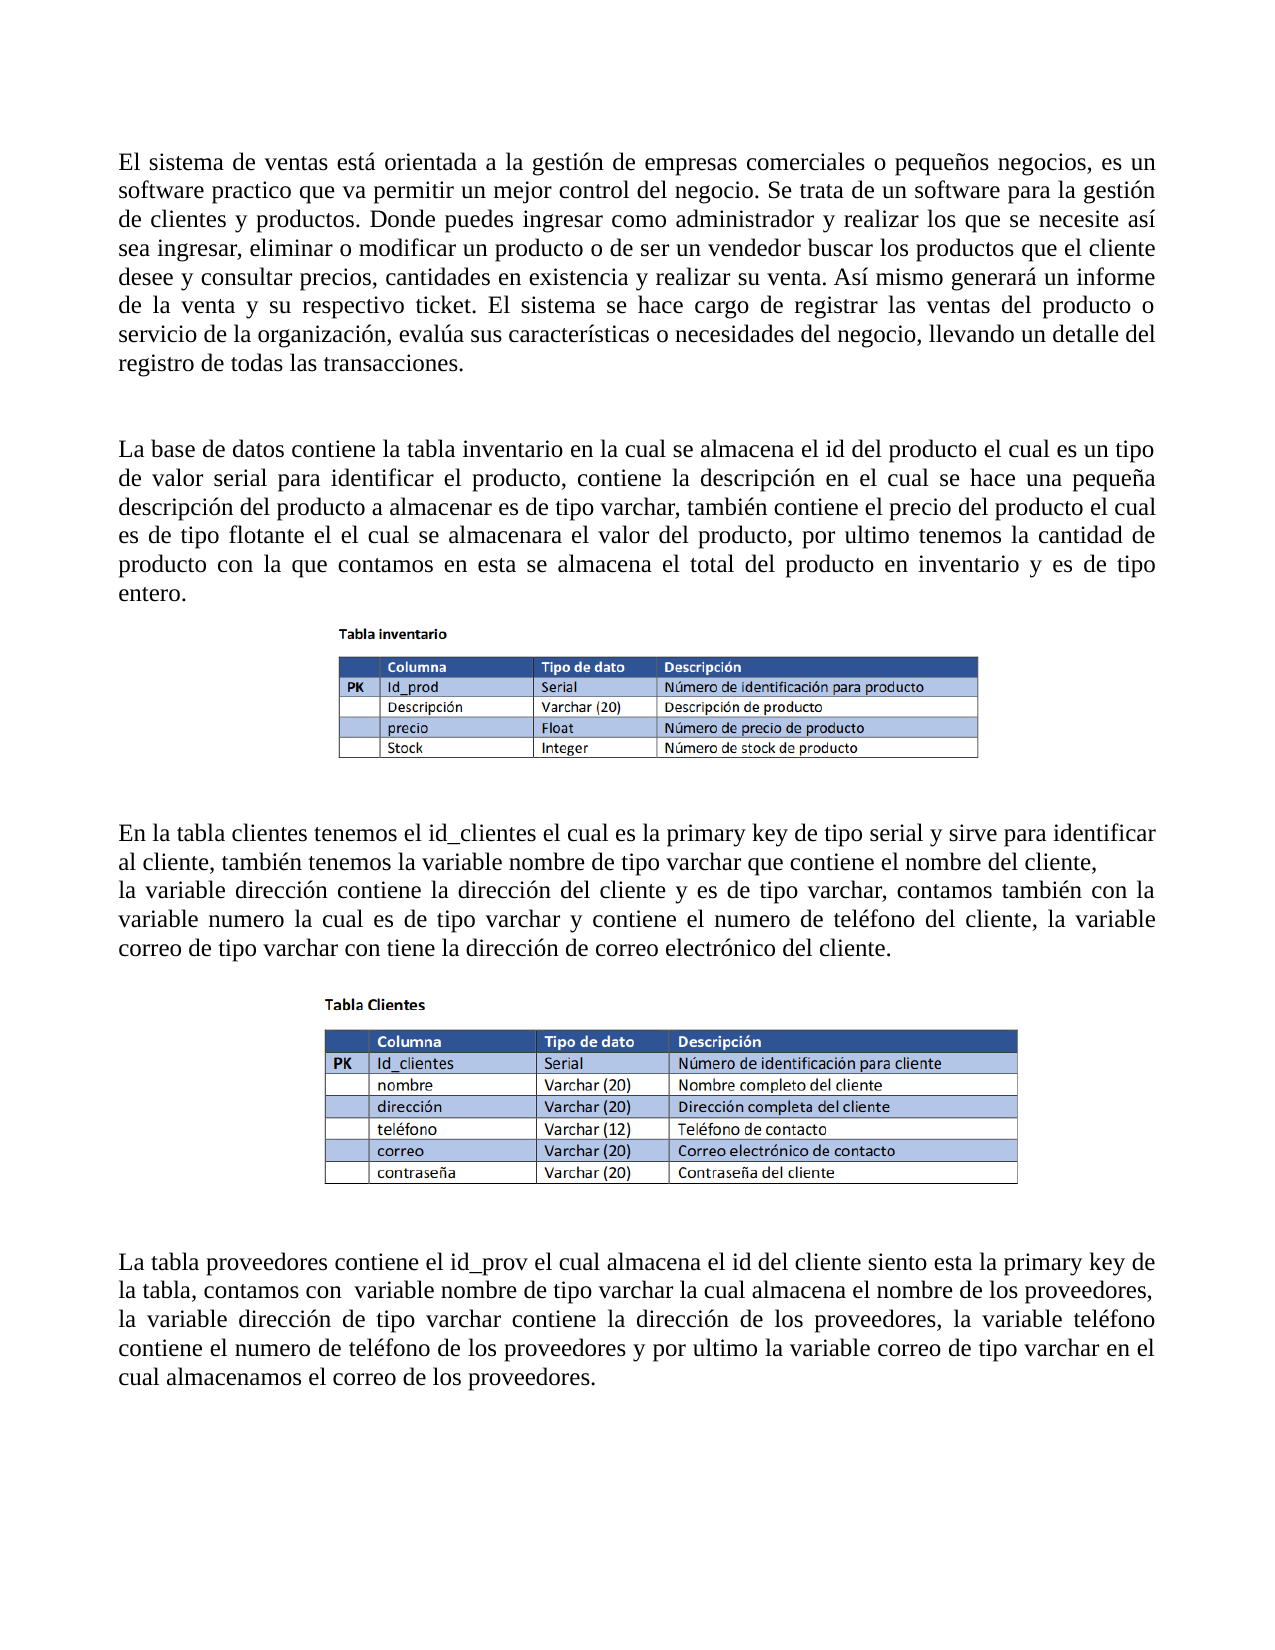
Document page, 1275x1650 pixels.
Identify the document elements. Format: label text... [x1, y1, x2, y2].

text La base de datos contiene la tabla inventario en la cual se almacena el id del producto el cual es un tipo de valor serial para identificar el producto, contiene la descripción en el cual se hace una pequeña descripción del producto a almacenar es de tipo varchar, también contiene el precio del producto el cual es de tipo flotante el el cual se almacenara el valor del producto, por ultimo tenemos la cantidad de producto con la que contamos en esta se almacena el total del producto en inventario y es de tipo entero. [118, 434, 1157, 607]
picture [414, 616, 953, 764]
text En la tabla clientes tenemos el id_clientes el cual es la primary key de tipo serial y sirve para identificar al cliente, también tenemos la variable nombre de tipo varchar que contiene el nombre del cliente, [118, 818, 1157, 875]
text la variable dirección de tipo varchar contiene la dirección de los proveedores, la variable teléfono contiene el numero de teléfono de los proveedores y por ultimo la variable correo de tipo varchar en el cual almacenamos el correo de los proveedores. [118, 1304, 1157, 1391]
text la variable dirección contiene la dirección del cliente y es de tipo varchar, contamos también con la variable numero la cual es de tipo varchar y contiene el numero de teléfono del cliente, la variable correo de tipo varchar con tiene la dirección de correo electrónico del cliente. [118, 875, 1157, 962]
picture [418, 983, 969, 1190]
text La tabla proveedores contiene el id_prov el cual almacena el id del cliente siento esta la primary key de la tabla, contamos con variable nombre de tipo varchar la cual almacena el nombre de los proveedores, [118, 1247, 1157, 1304]
text El sistema de ventas está orientada a la gestión de empresas comerciales o pequeños negocios, es un software practico que va permitir un mejor control del negocio. Se trata de un software para la gestión de clientes y productos. Donde puedes ingresar como administrador y realizar los que se necesite así sea ingresar, eliminar o modificar un producto o de ser un vendedor buscar los productos que el cliente desee y consultar precios, cantidades en existencia y realizar su venta. Así mismo generará un informe de la venta y su respectivo ticket. El sistema se hace cargo de registrar las ventas del producto o servicio de la organización, evalúa sus características o necesidades del negocio, llevando un detalle del registro de todas las transacciones. [118, 147, 1157, 377]
